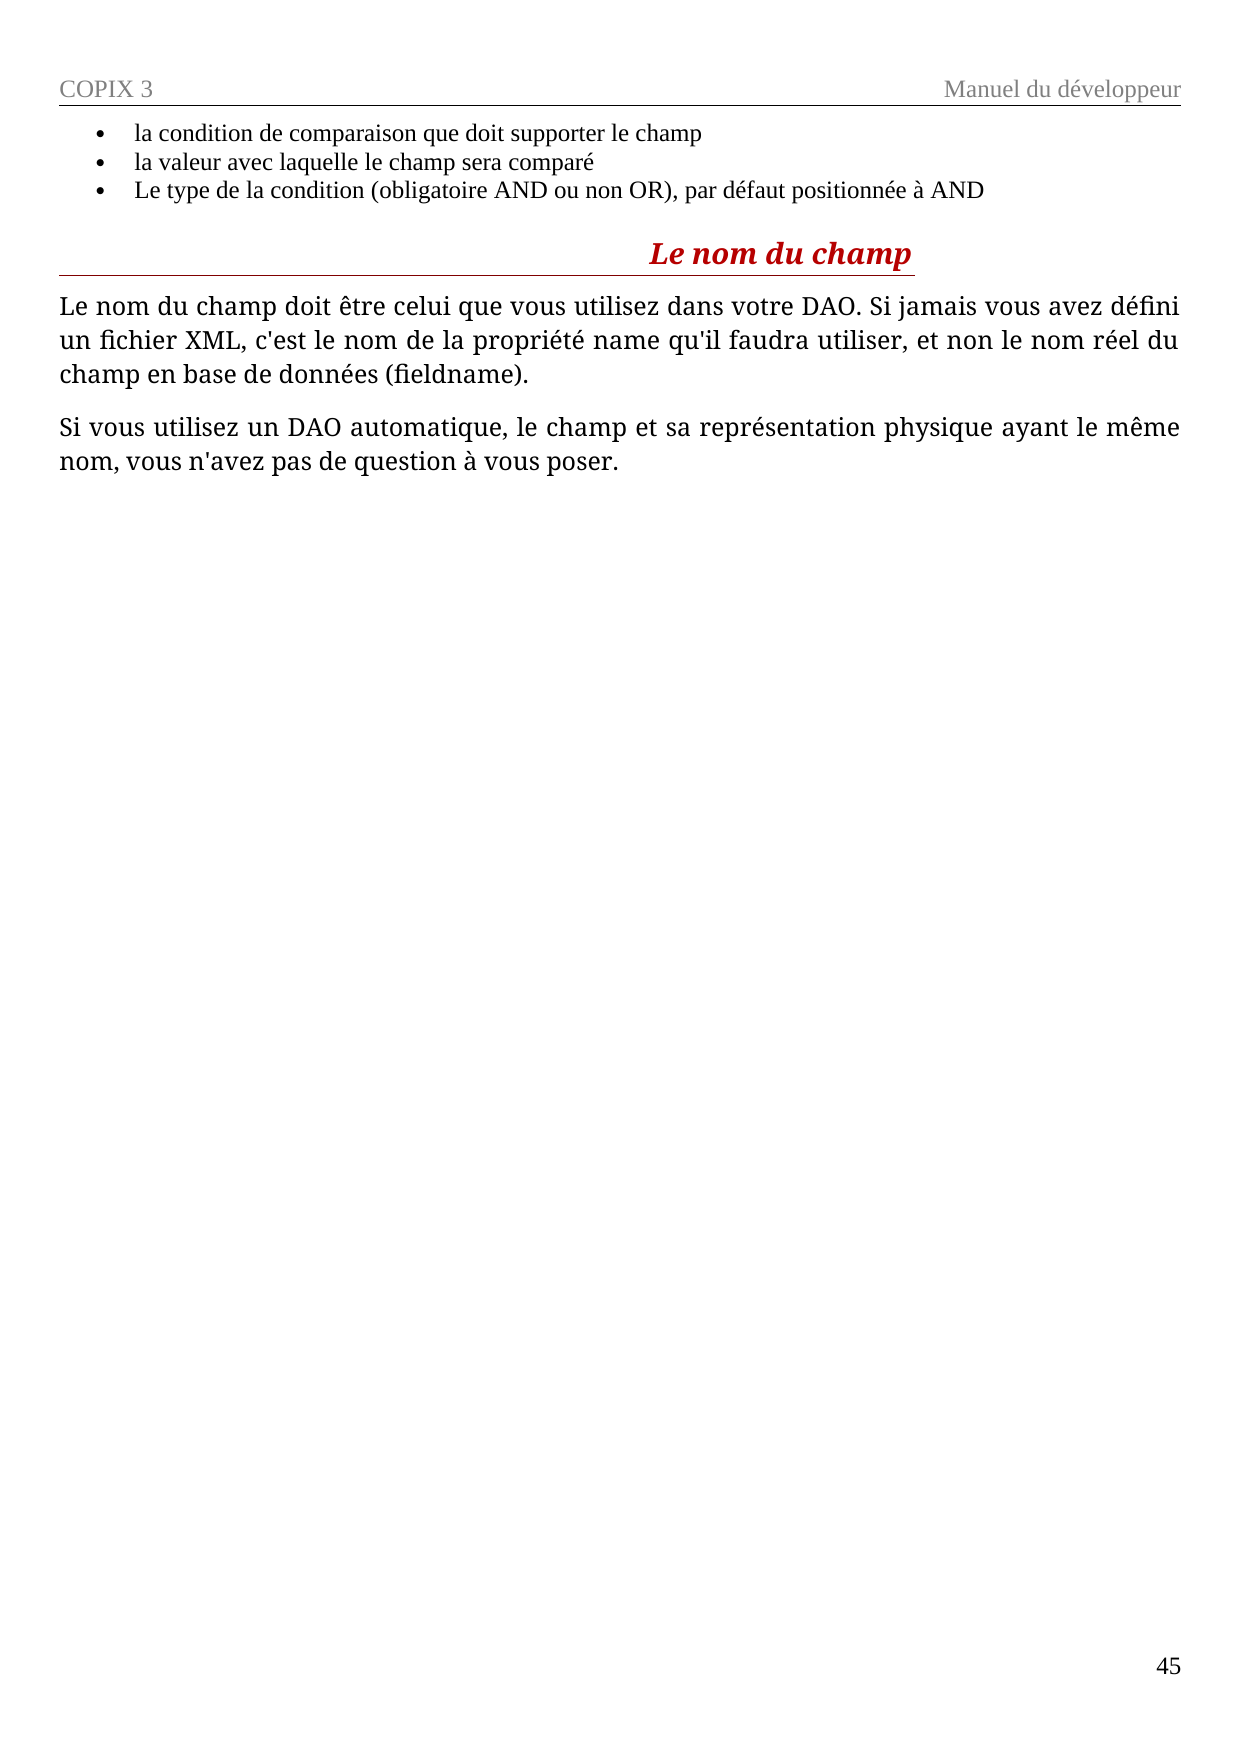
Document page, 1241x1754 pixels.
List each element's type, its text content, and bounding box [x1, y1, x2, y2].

list Le type de la condition (obligatoire AND ou non OR), par défaut positionnée à AND [97, 176, 1181, 204]
subtitle Le nom du champ [59, 233, 915, 275]
list la valeur avec laquelle le champ sera comparé [97, 147, 1181, 176]
list la condition de comparaison que doit supporter le champ [97, 118, 1181, 147]
text Si vous utilisez un DAO automatique, le champ et sa représentation physique ayant le même nom, vous n'avez pas de question à vous poser. [59, 410, 1181, 478]
text Le nom du champ doit être celui que vous utilisez dans votre DAO. Si jamais vous avez défini un fichier XML, c'est le nom de la propriété name qu'il faudra utiliser, et non le nom réel du champ en base de données (fieldname). [59, 289, 1181, 391]
